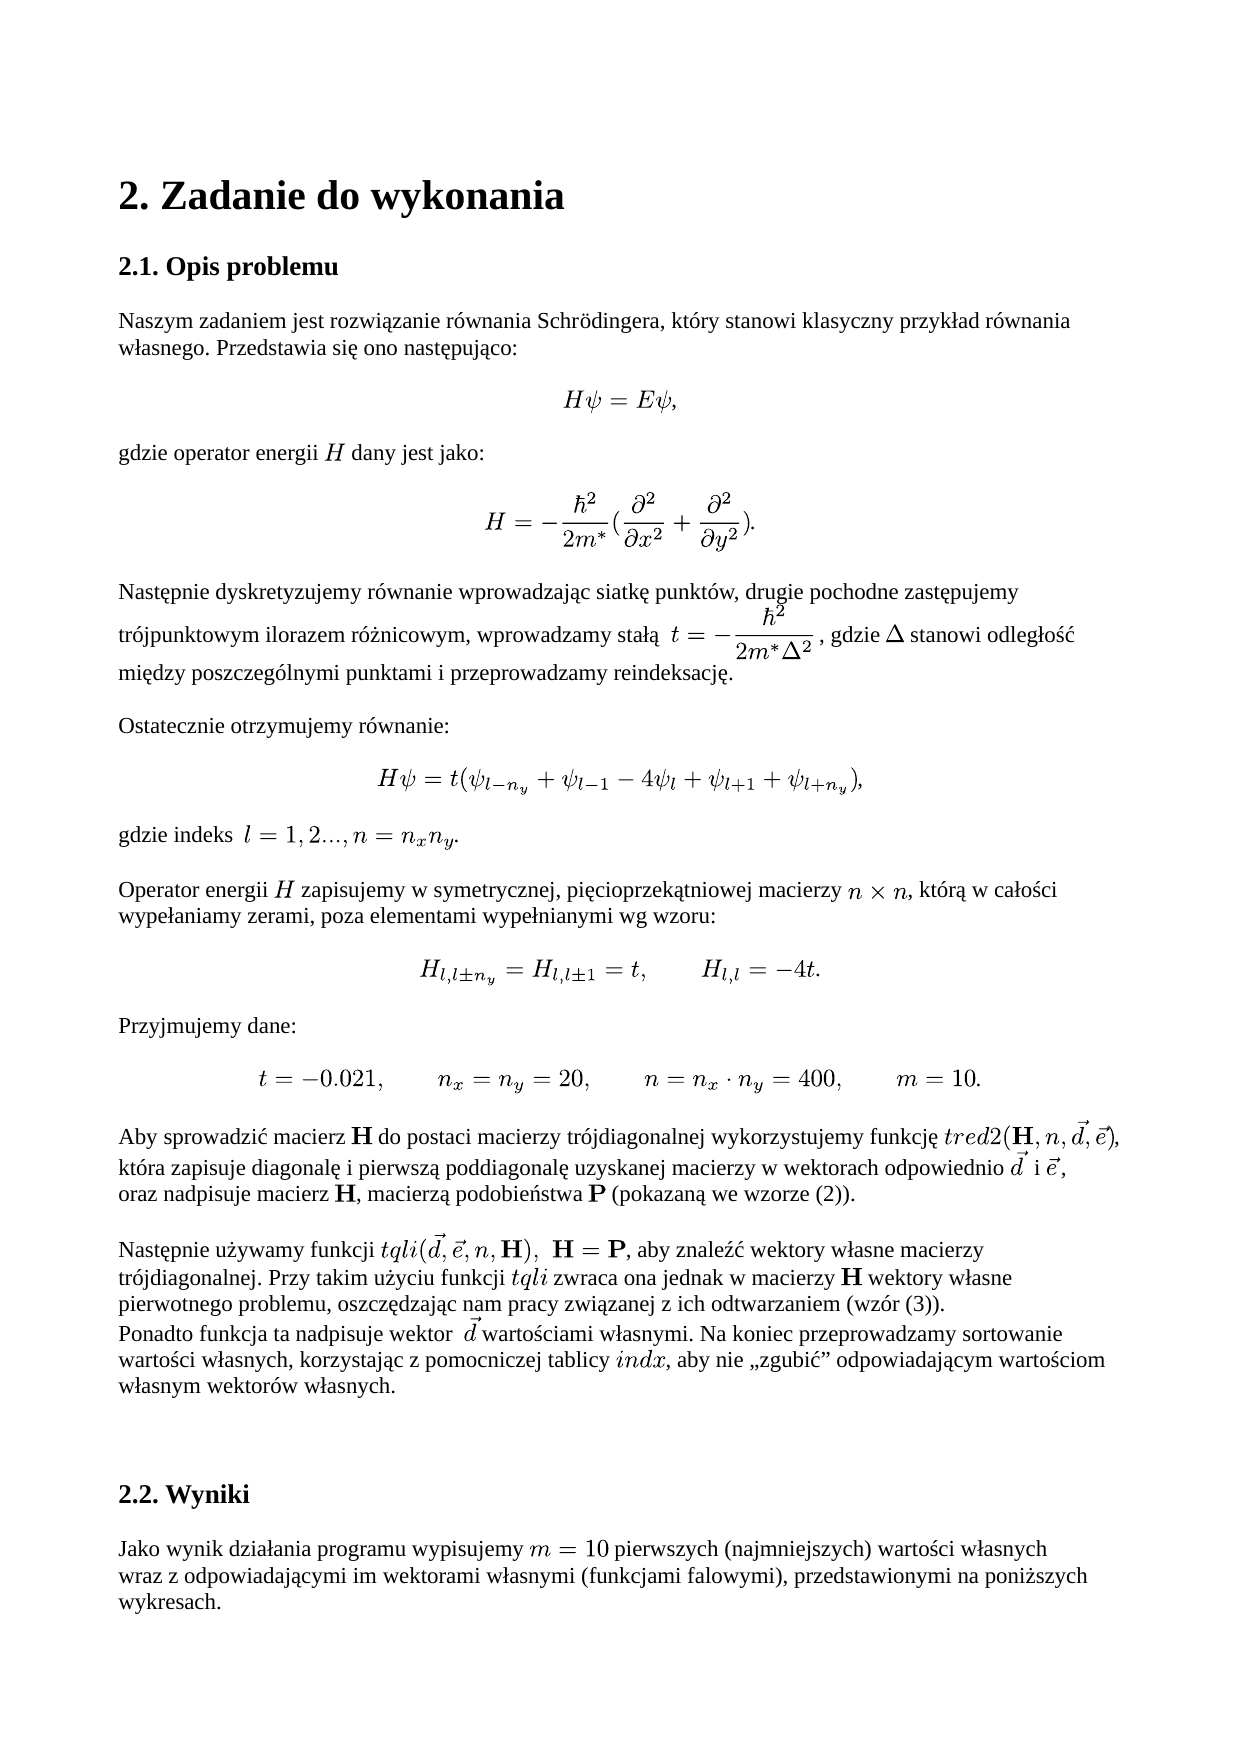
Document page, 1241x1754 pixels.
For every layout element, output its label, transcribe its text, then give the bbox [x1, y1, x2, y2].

text . [721, 492, 1122, 552]
text 2. Zadanie do wykonania [118, 171, 1122, 219]
text gdzie indeks . [118, 821, 1122, 850]
text 2.1. Opis problemu [118, 250, 1122, 281]
text Ponadto funkcja ta nadpisuje wektor wartościami własnymi. Na koniec przeprowadzamy sortowanie wartości własnych, korzystając z pomocniczej tablicy , aby nie „zgubić” odpowiadającym wartościom własnym wektorów własnych. [118, 1316, 1122, 1399]
text Przyjmujemy dane: [118, 1012, 1122, 1038]
text , [118, 765, 1122, 795]
text gdzie operator energii dany jest jako: [118, 439, 1122, 466]
text Operator energii zapisujemy w symetrycznej, pięcioprzekątniowej macierzy , którą w całości wypełaniamy zerami, poza elementami wypełnianymi wg wzoru: [118, 876, 1122, 929]
text Aby sprowadzić macierz do postaci macierzy trójdiagonalnej wykorzystujemy funkcję , która zapisuje diagonalę i pierwszą poddiagonalę uzyskanej macierzy w wektorach odpowiednio i , [118, 1120, 1122, 1180]
text . [118, 1064, 1122, 1093]
text wraz z odpowiadającymi im wektorami własnymi (funkcjami falowymi), przedstawionymi na poniższych wykresach. [118, 1562, 1122, 1614]
text Następnie dyskretyzujemy równanie wprowadzając siatkę punktów, drugie pochodne zastępujemy trójpunktowym ilorazem różnicowym, wprowadzamy stałą , gdzie stanowi odległość między poszczególnymi punktami i przeprowadzamy reindeksację. [118, 578, 1122, 686]
text . [118, 955, 1122, 986]
text 2.2. Wyniki [118, 1478, 1122, 1509]
text oraz nadpisuje macierz , macierzą podobieństwa (pokazaną we wzorze (2)). [118, 1180, 1122, 1207]
text , [118, 386, 1122, 413]
text Ostatecznie otrzymujemy równanie: [118, 712, 1122, 738]
text Następnie używamy funkcji , aby znaleźć wektory własne macierzy trójdiagonalnej. Przy takim użyciu funkcji zwraca ona jednak w macierzy wektory własne pierwotnego problemu, oszczędzając nam pracy związanej z ich odtwarzaniem (wzór (3)). [118, 1233, 1122, 1316]
text Naszym zadaniem jest rozwiązanie równania Schrödingera, który stanowi klasyczny przykład równania własnego. Przedstawia się ono następująco: [118, 307, 1122, 360]
text [118, 492, 716, 552]
text Jako wynik działania programu wypisujemy pierwszych (najmniejszych) wartości własnych [118, 1536, 1122, 1562]
